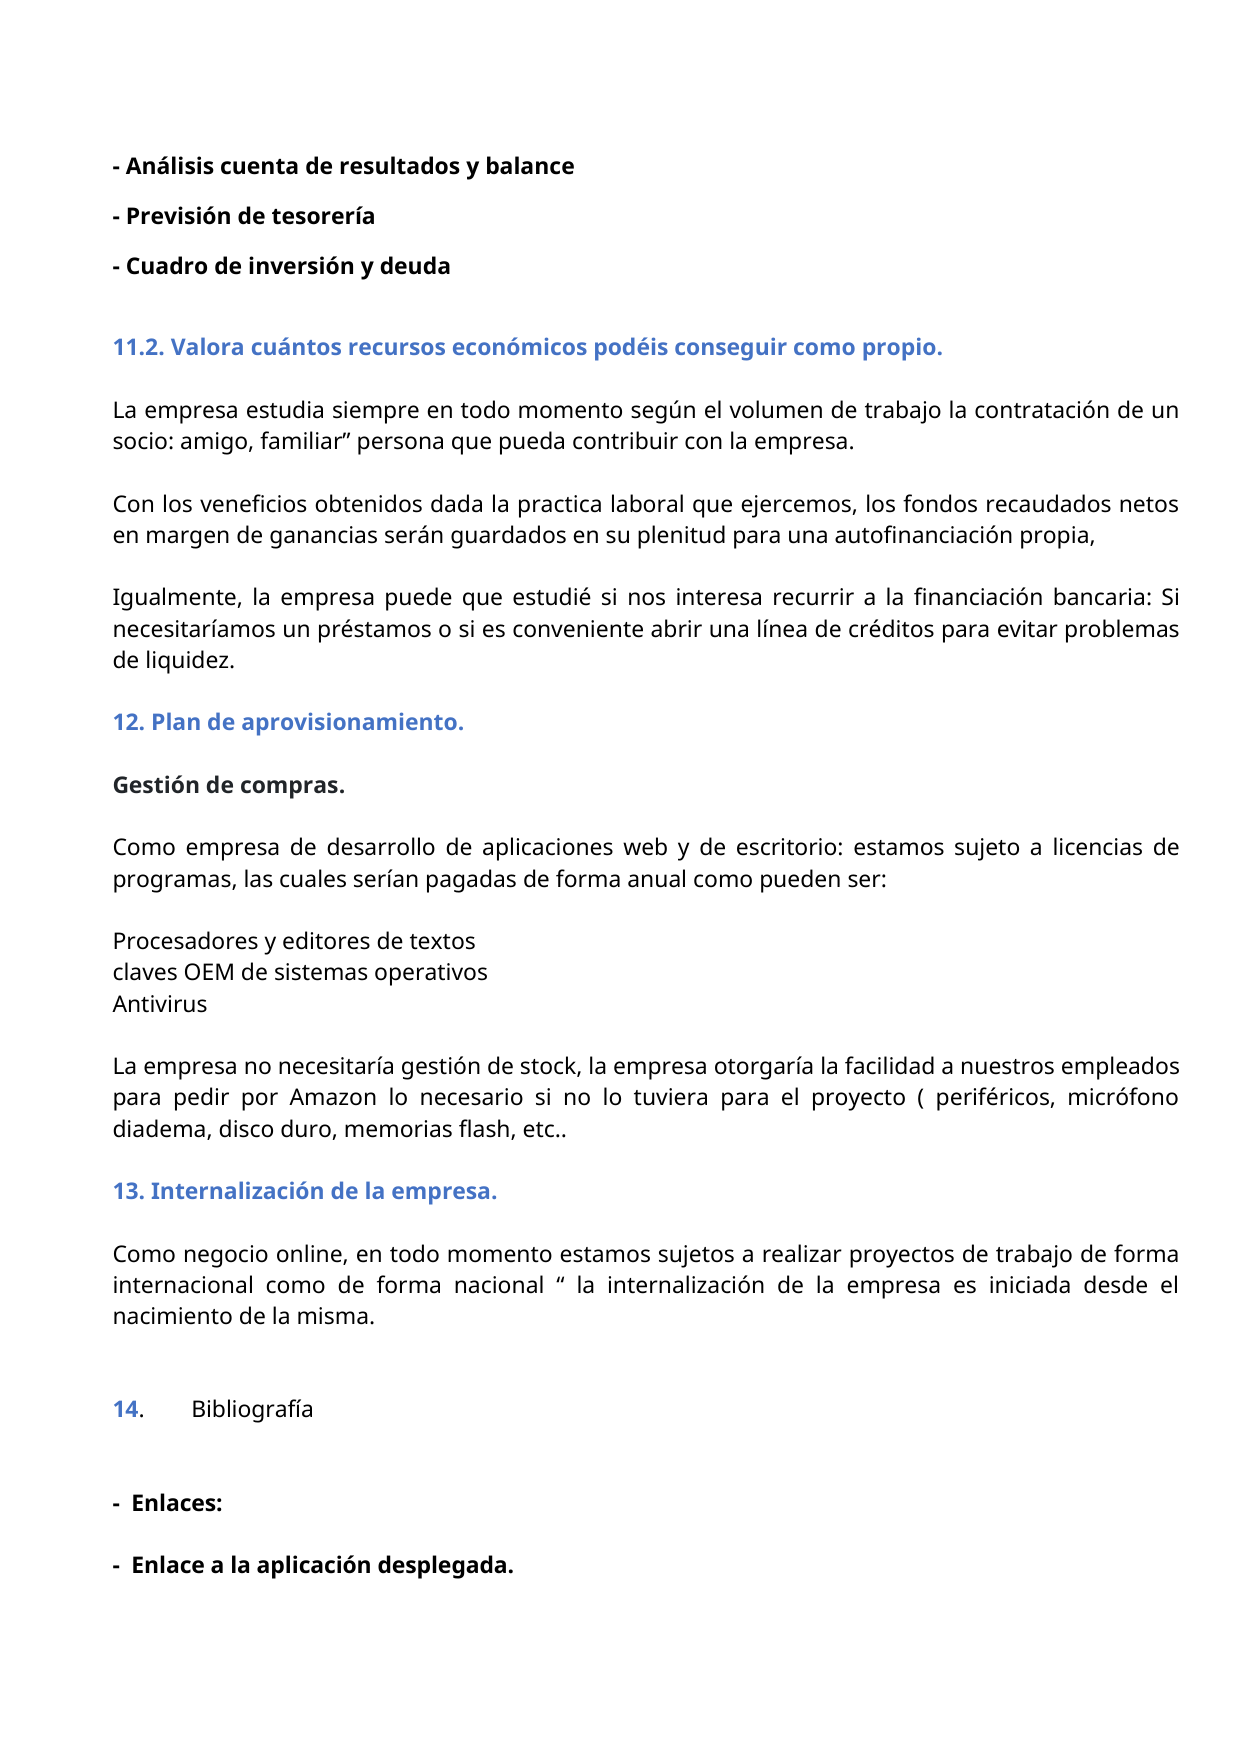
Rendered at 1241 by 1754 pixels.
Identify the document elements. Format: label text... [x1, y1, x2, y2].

text 12. Plan de aprovisionamiento. [112, 706, 1181, 737]
text Antivirus [112, 987, 1181, 1019]
text Igualmente, la empresa puede que estudié si nos interesa recurrir a la financiación bancaria: Si necesitaríamos un préstamos o si es conveniente abrir una línea de créditos para evitar problemas de liquidez. [112, 581, 1181, 675]
text Procesadores y editores de textos [112, 925, 1181, 956]
text Con los veneficios obtenidos dada la practica laboral que ejercemos, los fondos recaudados netos en margen de ganancias serán guardados en su plenitud para una autofinanciación propia, [112, 487, 1181, 550]
text 13. Internalización de la empresa. [112, 1175, 1181, 1206]
text La empresa no necesitaría gestión de stock, la empresa otorgaría la facilidad a nuestros empleados para pedir por Amazon lo necesario si no lo tuviera para el proyecto ( periféricos, micrófono diadema, disco duro, memorias flash, etc.. [112, 1050, 1181, 1144]
text Como negocio online, en todo momento estamos sujetos a realizar proyectos de trabajo de forma internacional como de forma nacional “ la internalización de la empresa es iniciada desde el nacimiento de la misma. [112, 1237, 1181, 1331]
text - Previsión de tesorería [112, 200, 1181, 231]
text - Enlaces: [112, 1487, 1181, 1518]
text - Análisis cuenta de resultados y balance [112, 150, 1181, 181]
text Gestión de compras. [112, 769, 1181, 800]
text 14. Bibliografía [112, 1393, 1181, 1424]
text - Cuadro de inversión y deuda [112, 250, 1181, 281]
text - Enlace a la aplicación desplegada. [112, 1549, 1181, 1581]
text claves OEM de sistemas operativos [112, 956, 1181, 987]
text Como empresa de desarrollo de aplicaciones web y de escritorio: estamos sujeto a licencias de programas, las cuales serían pagadas de forma anual como pueden ser: [112, 831, 1181, 894]
text 11.2. Valora cuántos recursos económicos podéis conseguir como propio. [112, 331, 1181, 362]
text La empresa estudia siempre en todo momento según el volumen de trabajo la contratación de un socio: amigo, familiar” persona que pueda contribuir con la empresa. [112, 394, 1181, 456]
